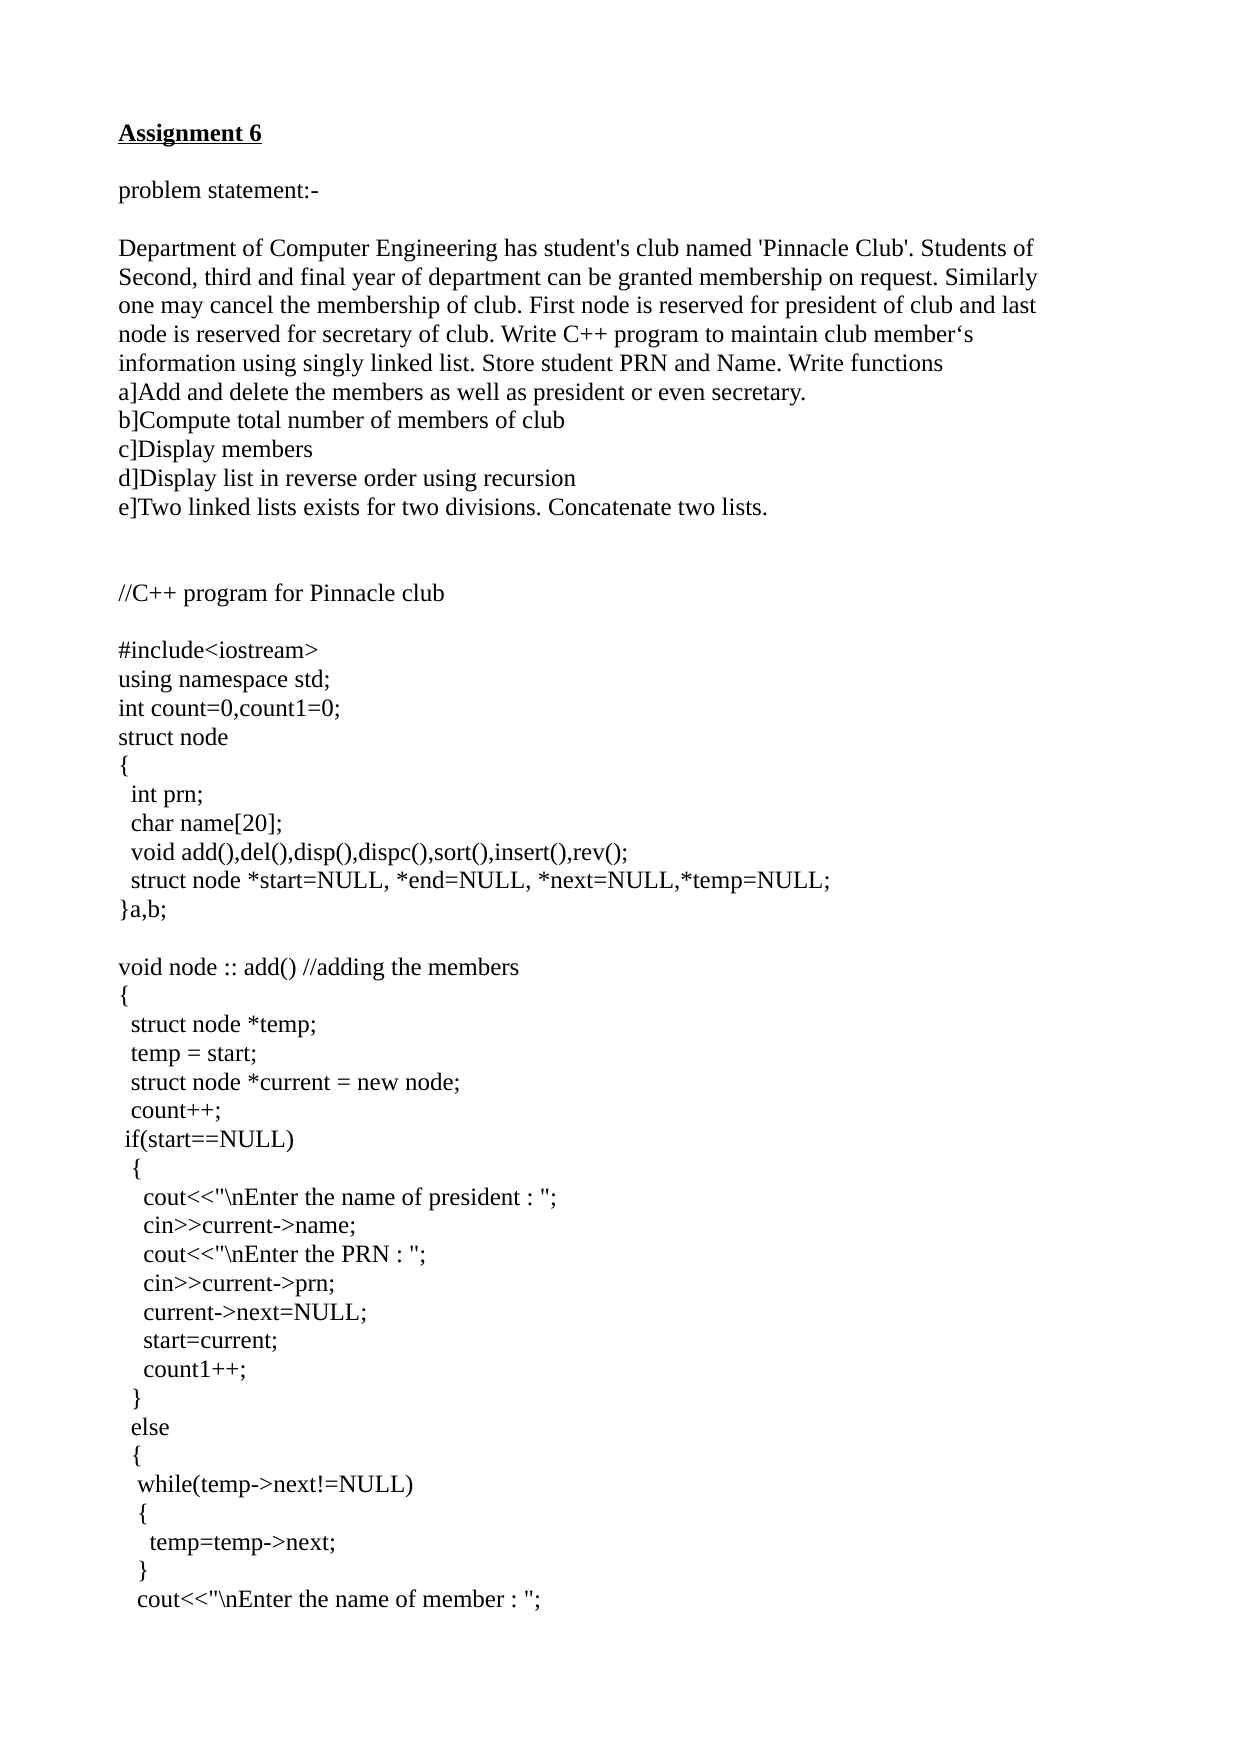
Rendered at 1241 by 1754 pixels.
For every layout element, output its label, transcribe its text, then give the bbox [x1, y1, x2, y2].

text struct node [118, 722, 1122, 751]
text cout<<"\nEnter the PRN : "; [118, 1239, 1122, 1268]
text count++; [118, 1096, 1122, 1124]
text struct node *start=NULL, *end=NULL, *next=NULL,*temp=NULL; [118, 866, 1122, 894]
text d]Display list in reverse order using recursion [118, 463, 1122, 492]
text problem statement:- [118, 176, 1122, 204]
text void node :: add() //adding the members [118, 952, 1122, 981]
text b]Compute total number of members of club [118, 406, 1122, 434]
text Department of Computer Engineering has student's club named 'Pinnacle Club'. Students of [118, 233, 1122, 262]
text int count=0,count1=0; [118, 693, 1122, 722]
text e]Two linked lists exists for two divisions. Concatenate two lists. [118, 492, 1122, 521]
text { [118, 751, 1122, 779]
text one may cancel the membership of club. First node is reserved for president of club and last [118, 291, 1122, 319]
text struct node *temp; [118, 1009, 1122, 1038]
text information using singly linked list. Store student PRN and Name. Write functions [118, 348, 1122, 377]
text char name[20]; [118, 808, 1122, 837]
text start=current; [118, 1326, 1122, 1354]
text cin>>current->name; [118, 1211, 1122, 1239]
text current->next=NULL; [118, 1297, 1122, 1326]
text }a,b; [118, 894, 1122, 923]
text node is reserved for secretary of club. Write C++ program to maintain club member‘s [118, 319, 1122, 348]
text { [118, 1498, 1122, 1527]
text } [118, 1383, 1122, 1412]
text { [118, 981, 1122, 1009]
text if(start==NULL) [118, 1124, 1122, 1153]
text while(temp->next!=NULL) [118, 1469, 1122, 1498]
text struct node *current = new node; [118, 1067, 1122, 1096]
text { [118, 1441, 1122, 1469]
text int prn; [118, 779, 1122, 808]
text cout<<"\nEnter the name of president : "; [118, 1182, 1122, 1211]
text { [118, 1153, 1122, 1182]
text a]Add and delete the members as well as president or even secretary. [118, 377, 1122, 406]
text #include<iostream> [118, 636, 1122, 664]
text c]Display members [118, 434, 1122, 463]
text else [118, 1412, 1122, 1441]
text count1++; [118, 1354, 1122, 1383]
text temp=temp->next; [118, 1527, 1122, 1556]
text //C++ program for Pinnacle club [118, 578, 1122, 607]
text Assignment 6 [118, 118, 1122, 147]
text Second, third and final year of department can be granted membership on request. Similarly [118, 262, 1122, 291]
text void add(),del(),disp(),dispc(),sort(),insert(),rev(); [118, 837, 1122, 866]
text temp = start; [118, 1038, 1122, 1067]
text cin>>current->prn; [118, 1268, 1122, 1297]
text using namespace std; [118, 664, 1122, 693]
text } [118, 1556, 1122, 1584]
text cout<<"\nEnter the name of member : "; [118, 1584, 1122, 1613]
